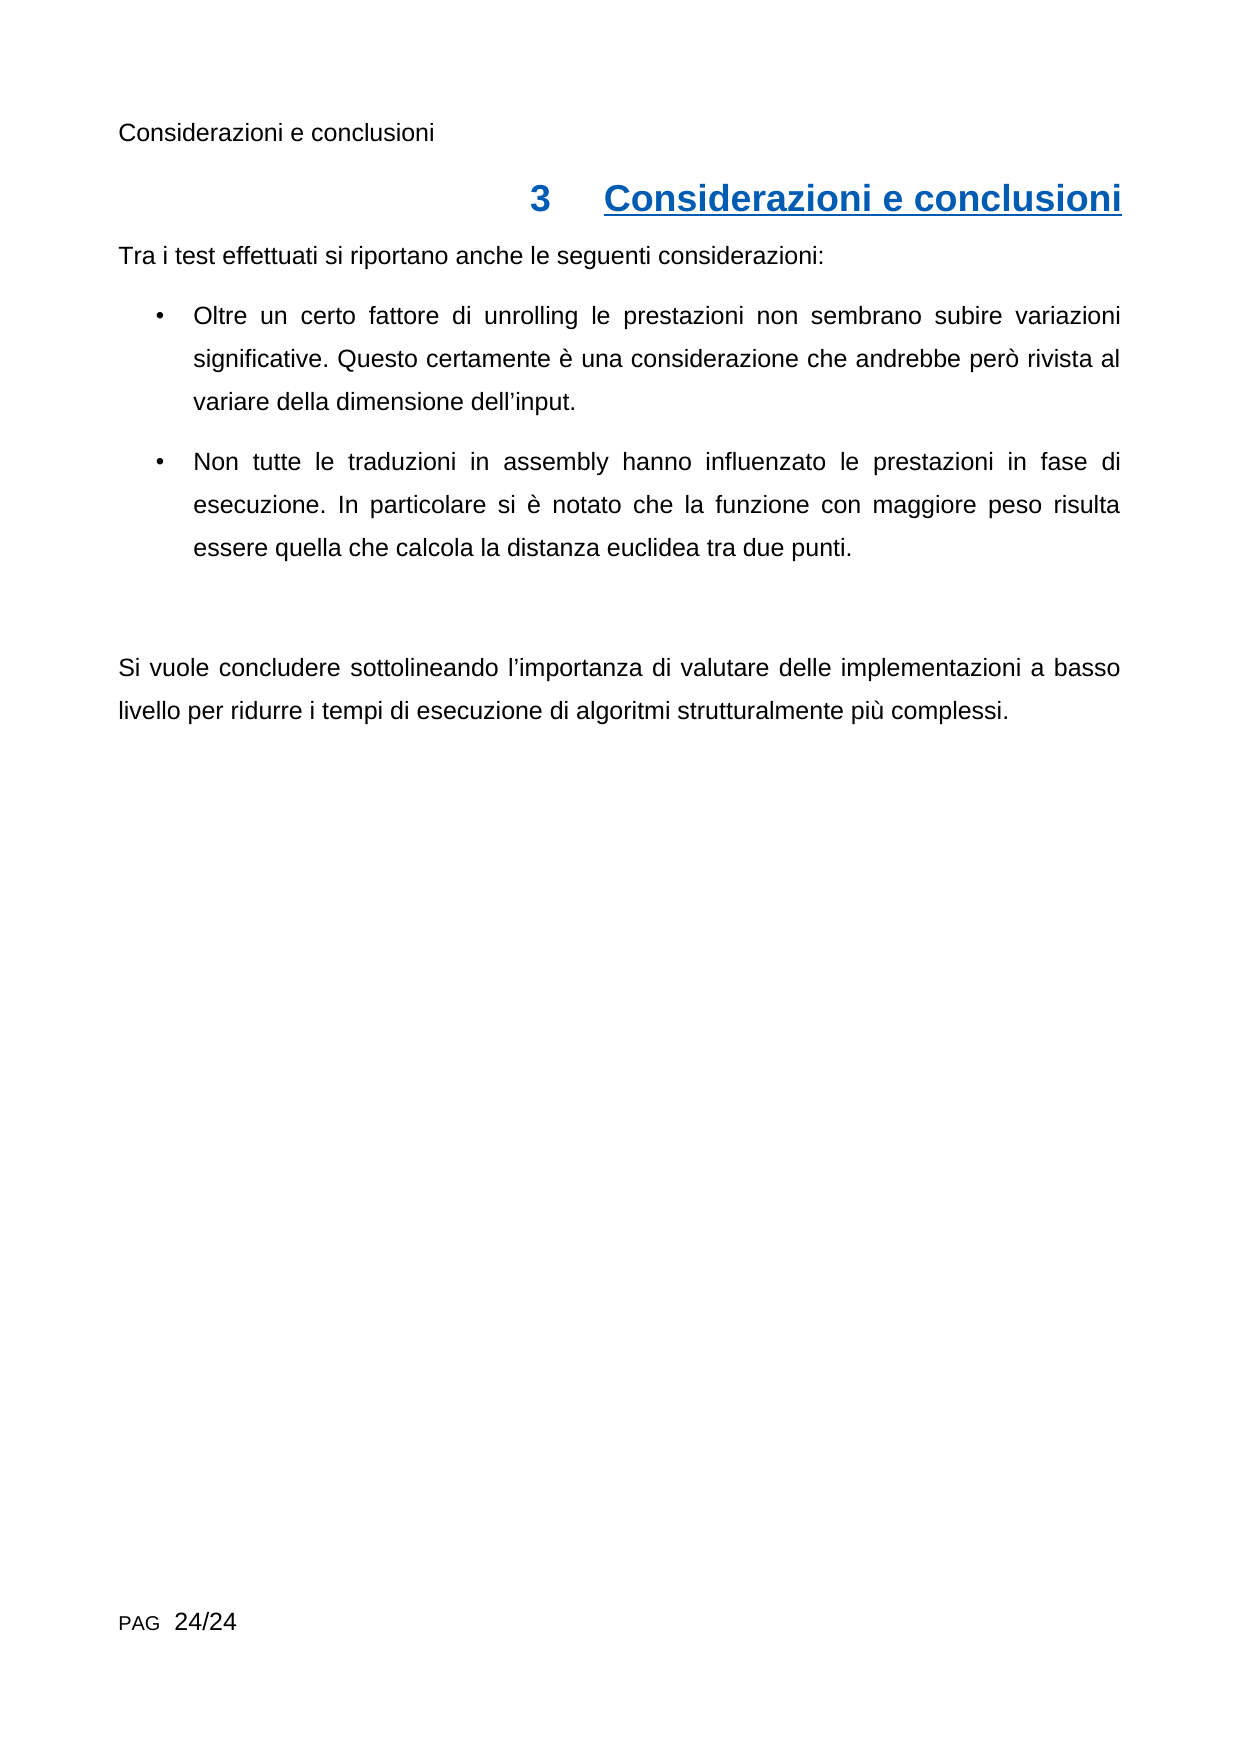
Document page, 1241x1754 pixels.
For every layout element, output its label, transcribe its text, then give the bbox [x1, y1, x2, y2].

list Non tutte le traduzioni in assembly hanno influenzato le prestazioni in fase di esecuzione. In particolare si è notato che la funzione con maggiore peso risulta essere quella che calcola la distanza euclidea tra due punti. [156, 447, 1122, 562]
list Oltre un certo fattore di unrolling le prestazioni non sembrano subire variazioni significative. Questo certamente è una considerazione che andrebbe però rivista al variare della dimensione dell’input. [156, 301, 1122, 416]
text Tra i test effettuati si riportano anche le seguenti considerazioni: [118, 241, 1122, 270]
text Si vuole concludere sottolineando l’importanza di valutare delle implementazioni a basso livello per ridurre i tempi di esecuzione di algoritmi strutturalmente più complessi. [118, 653, 1122, 725]
subtitle Considerazioni e conclusioni [118, 176, 1122, 219]
